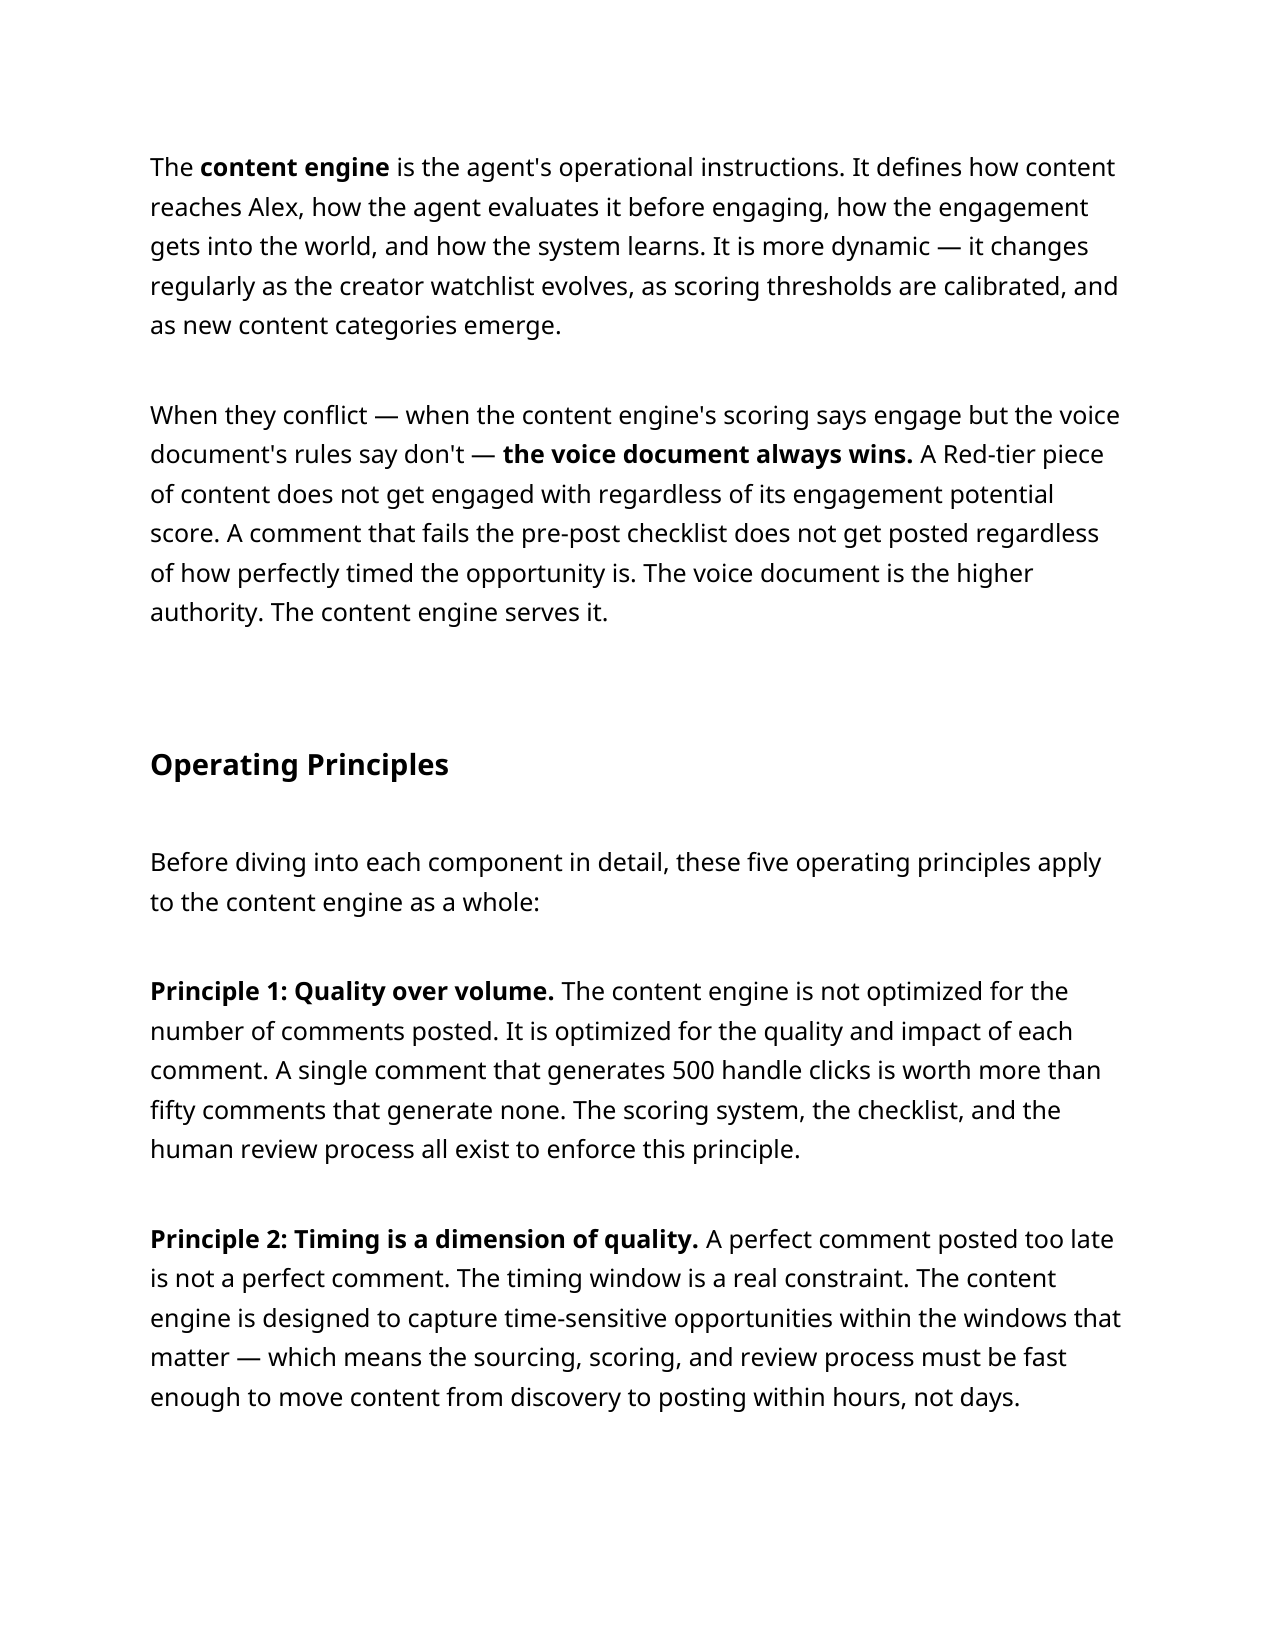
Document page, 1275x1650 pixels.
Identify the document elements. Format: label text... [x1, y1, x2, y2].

text The content engine is the agent's operational instructions. It defines how content reaches Alex, how the agent evaluates it before engaging, how the engagement gets into the world, and how the system learns. It is more dynamic — it changes regularly as the creator watchlist evolves, as scoring thresholds are calibrated, and as new content categories emerge. [150, 150, 1125, 342]
text Before diving into each component in detail, these five operating principles apply to the content engine as a whole: [150, 845, 1125, 918]
subtitle Operating Principles [150, 745, 1125, 784]
text Principle 1: Quality over volume. The content engine is not optimized for the number of comments posted. It is optimized for the quality and impact of each comment. A single comment that generates 500 handle clicks is worth more than fifty comments that generate none. The scoring system, the checklist, and the human review process all exist to enforce this principle. [150, 974, 1125, 1166]
text When they conflict — when the content engine's scoring says engage but the voice document's rules say don't — the voice document always wins. A Red-tier piece of content does not get engaged with regardless of its engagement potential score. A comment that fails the pre-post checklist does not get posted regardless of how perfectly timed the opportunity is. The voice document is the higher authority. The content engine serves it. [150, 397, 1125, 629]
text Principle 2: Timing is a dimension of quality. A perfect comment posted too late is not a perfect comment. The timing window is a real constraint. The content engine is designed to capture time-sensitive opportunities within the windows that matter — which means the sourcing, scoring, and review process must be fast enough to move content from discovery to posting within hours, not days. [150, 1221, 1125, 1413]
